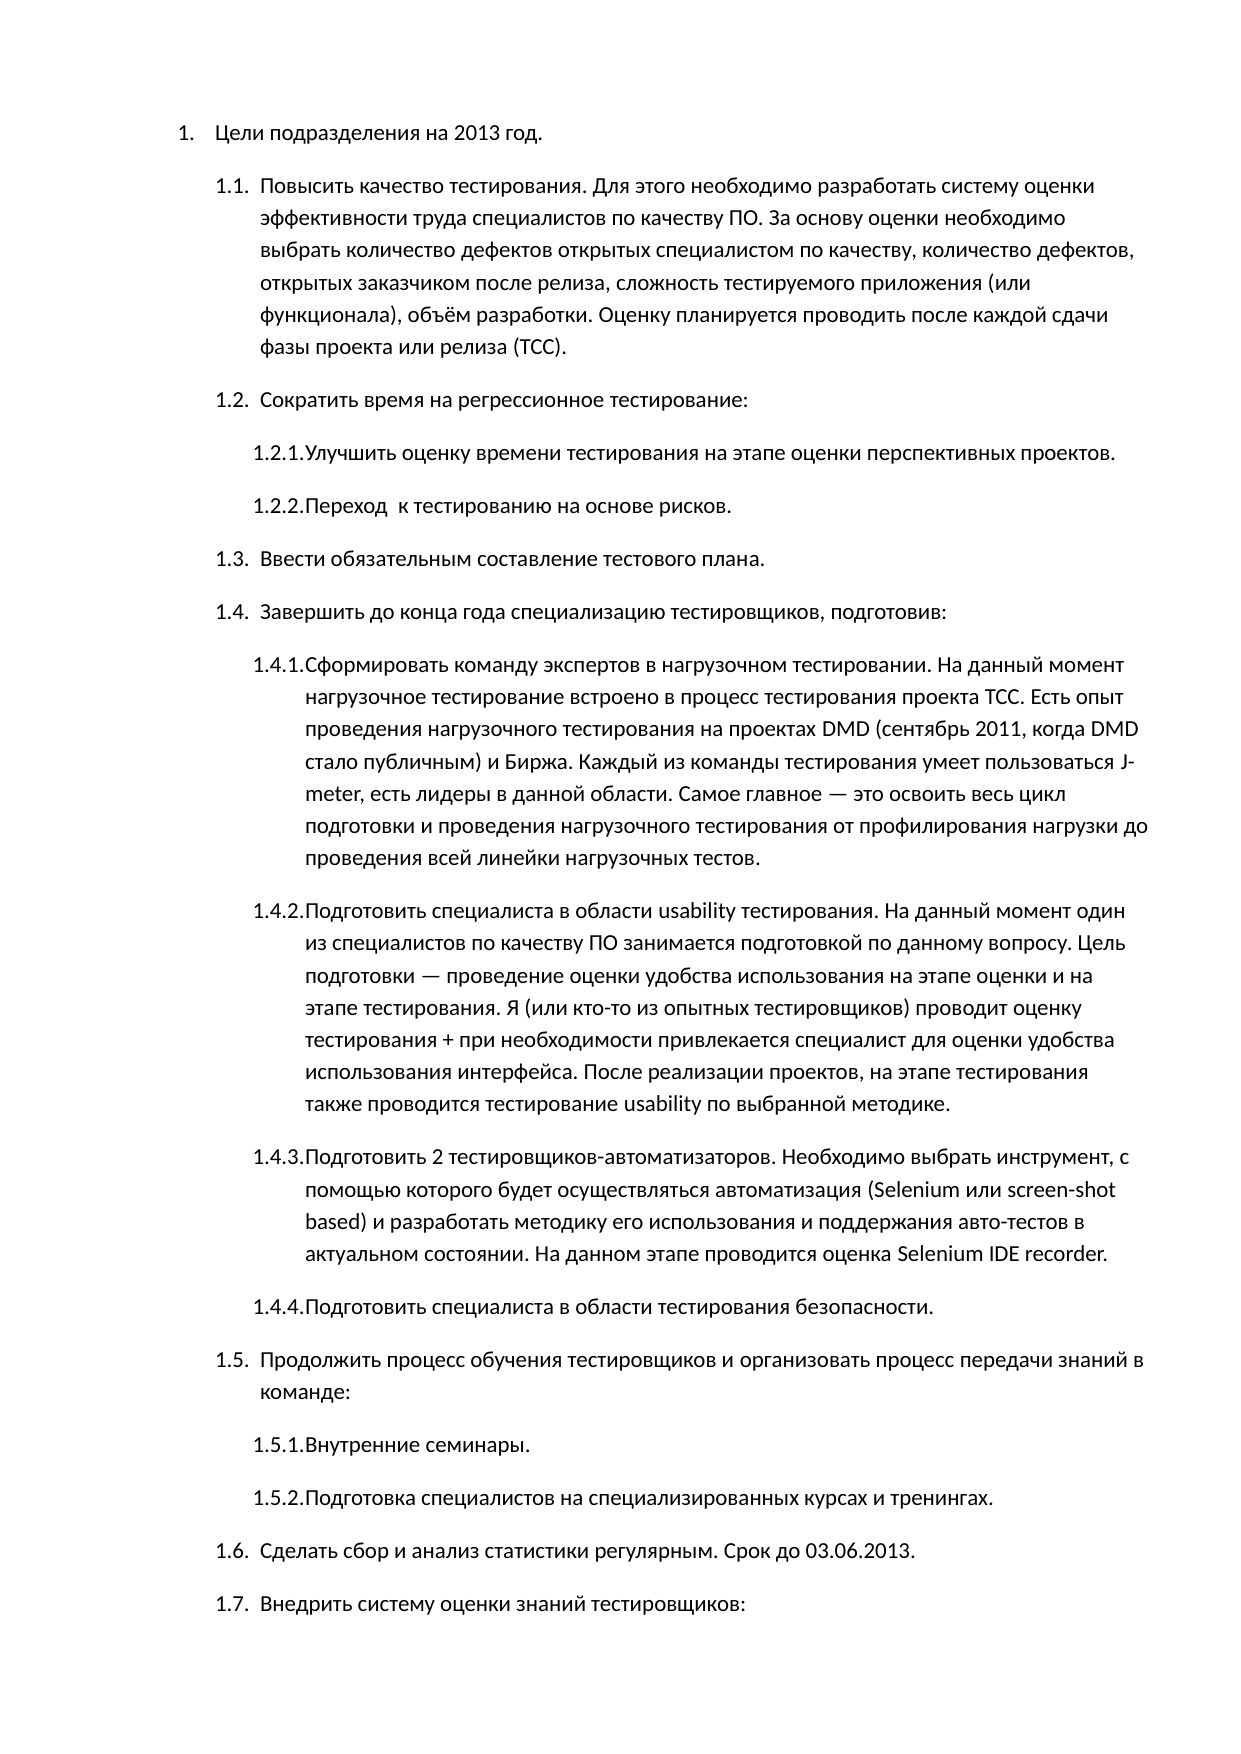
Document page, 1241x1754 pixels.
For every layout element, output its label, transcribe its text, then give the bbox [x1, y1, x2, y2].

list Сформировать команду экспертов в нагрузочном тестировании. На данный момент нагрузочное тестирование встроено в процесс тестирования проекта ТСС. Есть опыт проведения нагрузочного тестирования на проектах DMD (сентябрь 2011, когда DMD стало публичным) и Биржа. Каждый из команды тестирования умеет пользоваться J-meter, есть лидеры в данной области. Самое главное — это освоить весь цикл подготовки и проведения нагрузочного тестирования от профилирования нагрузки до проведения всей линейки нагрузочных тестов. [252, 650, 1152, 871]
list Ввести обязательным составление тестового плана. [215, 544, 1152, 572]
list Внутренние семинары. [252, 1430, 1152, 1458]
list Подготовить 2 тестировщиков-автоматизаторов. Необходимо выбрать инструмент, с помощью которого будет осуществляться автоматизация (Selenium или screen-shot based) и разработать методику его использования и поддержания авто-тестов в актуальном состоянии. На данном этапе проводится оценка Selenium IDE recorder. [252, 1142, 1152, 1267]
list Улучшить оценку времени тестирования на этапе оценки перспективных проектов. [252, 438, 1152, 466]
list Продолжить процесс обучения тестировщиков и организовать процесс передачи знаний в команде: [215, 1345, 1152, 1405]
list Подготовка специалистов на специализированных курсах и тренингах. [252, 1483, 1152, 1511]
list Цели подразделения на 2013 год. [177, 118, 1152, 146]
list Внедрить систему оценки знаний тестировщиков: [215, 1589, 1152, 1617]
list Сделать сбор и анализ статистики регулярным. Срок до 03.06.2013. [215, 1536, 1152, 1564]
list Повысить качество тестирования. Для этого необходимо разработать систему оценки эффективности труда специалистов по качеству ПО. За основу оценки необходимо выбрать количество дефектов открытых специалистом по качеству, количество дефектов, открытых заказчиком после релиза, сложность тестируемого приложения (или функционала), объём разработки. Оценку планируется проводить после каждой сдачи фазы проекта или релиза (ТСС). [215, 171, 1152, 360]
list Подготовить специалиста в области usability тестирования. На данный момент один из специалистов по качеству ПО занимается подготовкой по данному вопросу. Цель подготовки — проведение оценки удобства использования на этапе оценки и на этапе тестирования. Я (или кто-то из опытных тестировщиков) проводит оценку тестирования + при необходимости привлекается специалист для оценки удобства использования интерфейса. После реализации проектов, на этапе тестирования также проводится тестирование usability по выбранной методике. [252, 896, 1152, 1117]
list Подготовить специалиста в области тестирования безопасности. [252, 1292, 1152, 1320]
list Переход к тестированию на основе рисков. [252, 491, 1152, 519]
list Сократить время на регрессионное тестирование: [215, 385, 1152, 413]
list Завершить до конца года специализацию тестировщиков, подготовив: [215, 597, 1152, 625]
